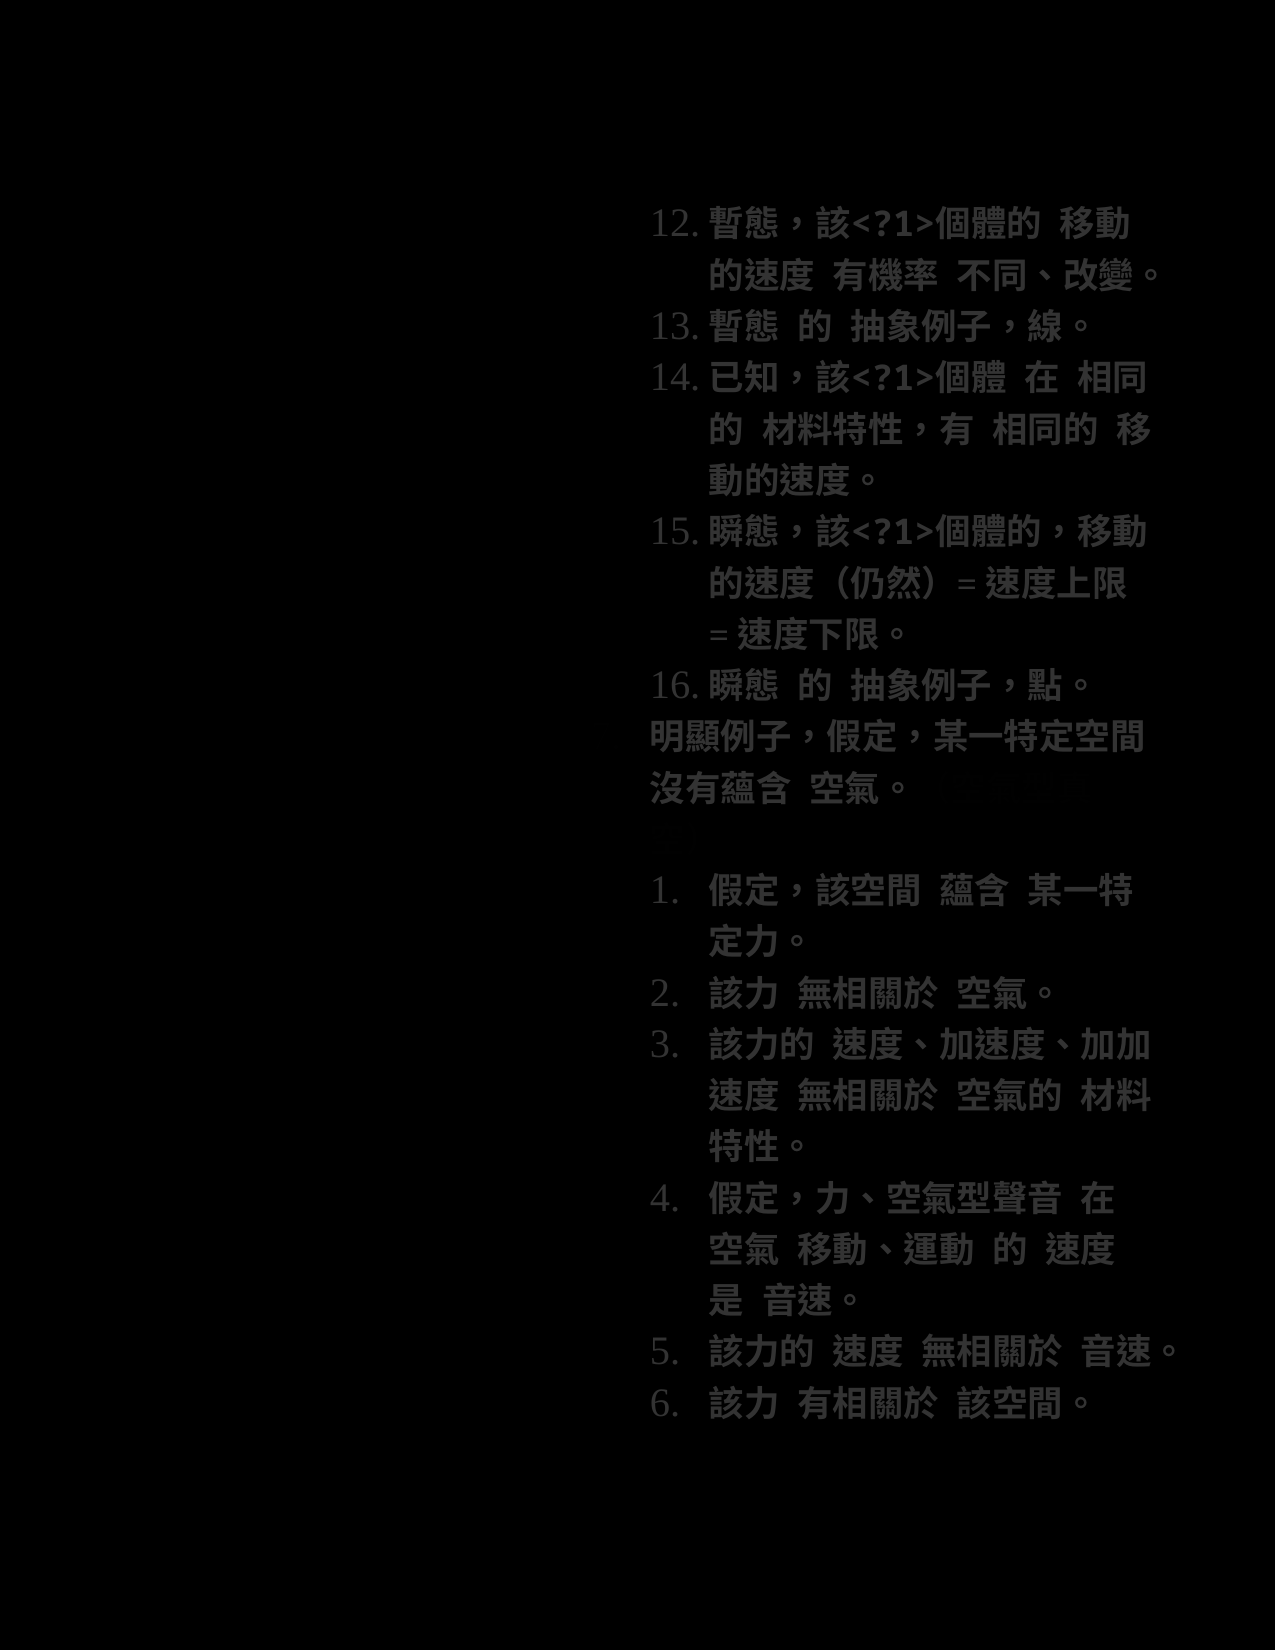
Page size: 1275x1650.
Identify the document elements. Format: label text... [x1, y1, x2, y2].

list 假定，該空間 蘊含 某一特定力。 [649, 862, 1157, 965]
list 該力 有相關於 該空間。 [649, 1375, 1157, 1426]
list 假定，力、空氣型聲音 在 空氣 移動、運動 的 速度 是 音速。 [649, 1170, 1157, 1324]
list 瞬態 的 抽象例子，點。 [649, 657, 1157, 709]
list 該力的 速度 無相關於 音速。 [649, 1324, 1157, 1375]
list 暫態，該<?1>個體的 移動的速度 有機率 不同、改變。 [649, 196, 1157, 298]
list 暫態 的 抽象例子，線。 [649, 298, 1157, 350]
list 已知，該<?1>個體 在 相同的 材料特性，有 相同的 移動的速度。 [649, 350, 1157, 503]
list 該力的 速度、加速度、加加速度 無相關於 空氣的 材料特性。 [649, 1016, 1157, 1170]
list 明顯例子，假定，某一特定空間 沒有蘊含 空氣。（空氣型真空） [591, 709, 1157, 862]
list 瞬態，該<?1>個體的，移動的速度（仍然）= 速度上限 = 速度下限。 [649, 503, 1157, 657]
list 該力 無相關於 空氣。 [649, 965, 1157, 1016]
